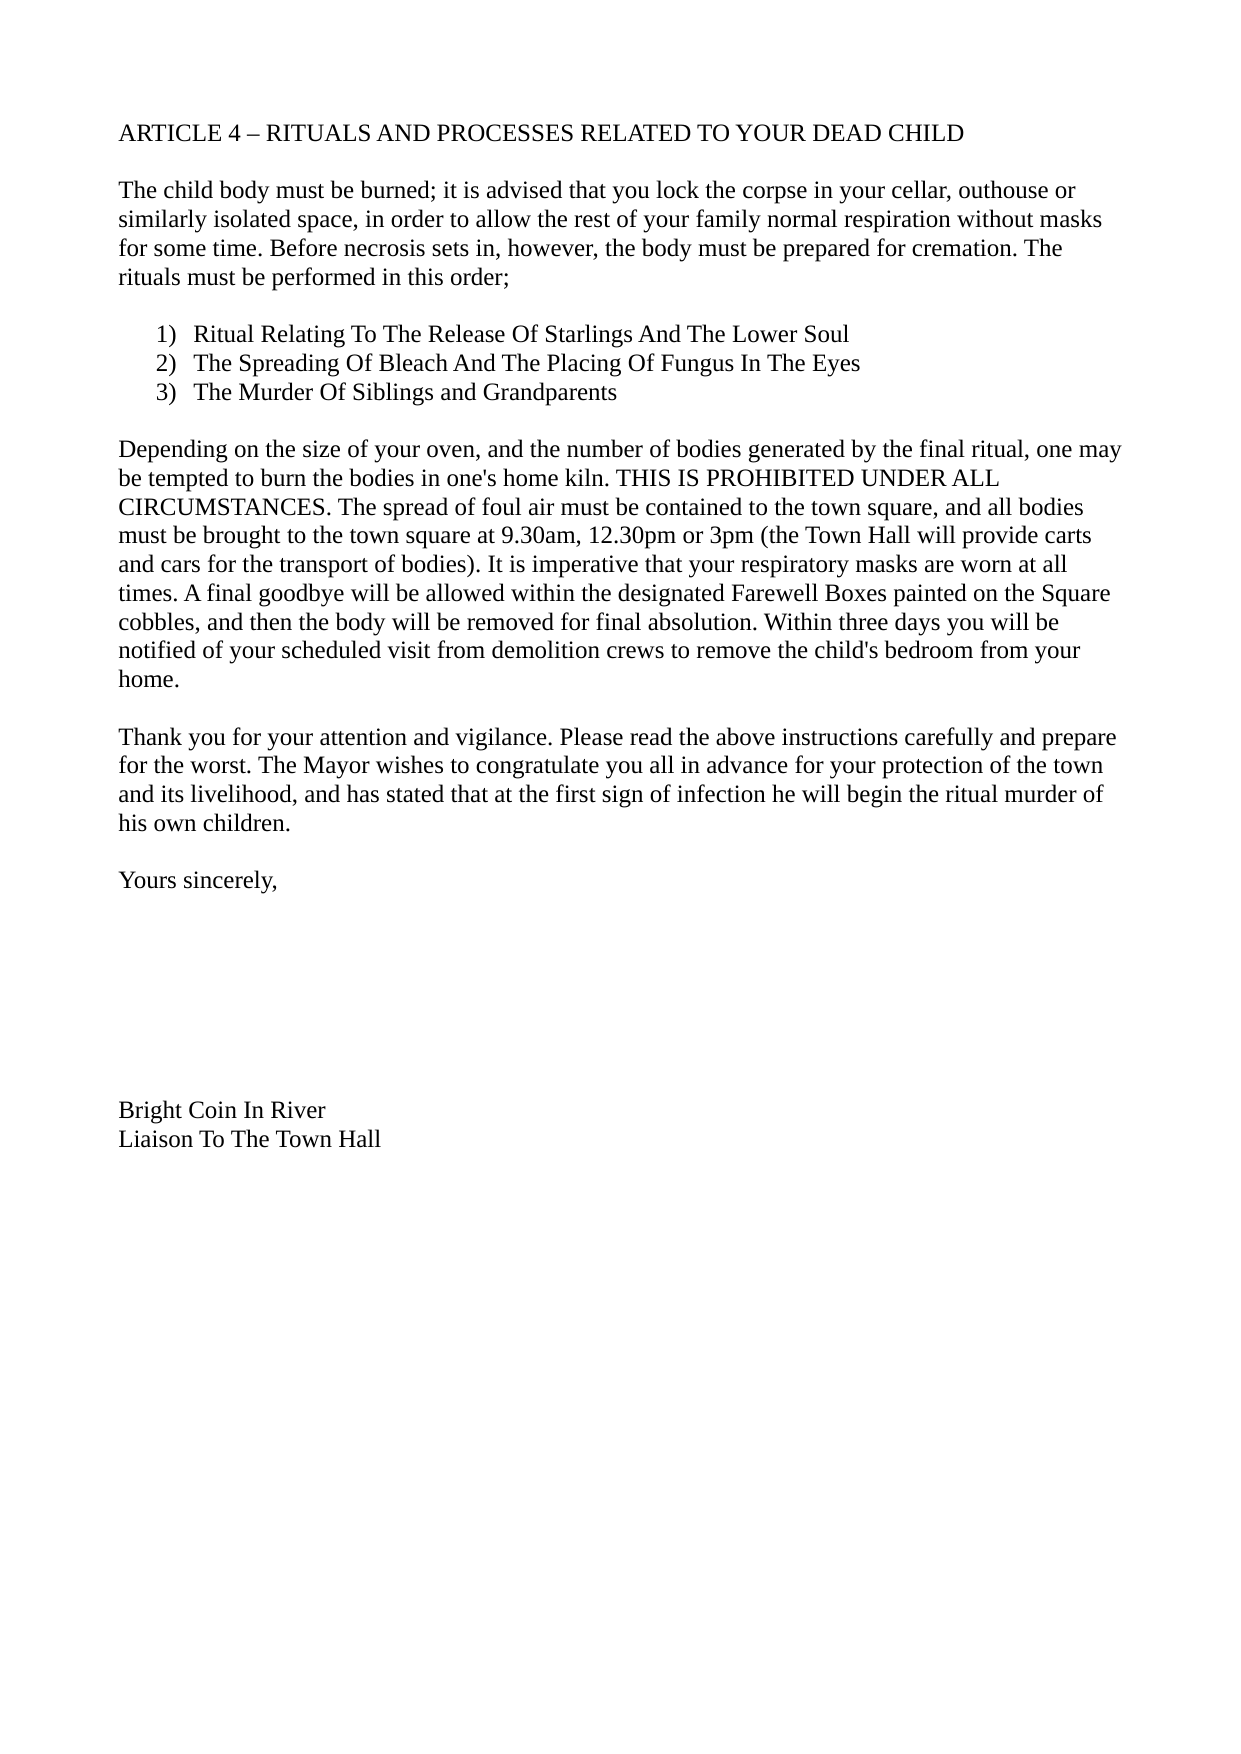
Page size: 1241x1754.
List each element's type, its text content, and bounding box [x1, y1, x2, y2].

list The Spreading Of Bleach And The Placing Of Fungus In The Eyes [156, 348, 1122, 377]
text ARTICLE 4 – RITUALS AND PROCESSES RELATED TO YOUR DEAD CHILD [118, 118, 1122, 147]
list The Murder Of Siblings and Grandparents [156, 377, 1122, 406]
list Ritual Relating To The Release Of Starlings And The Lower Soul [156, 319, 1122, 348]
text Thank you for your attention and vigilance. Please read the above instructions carefully and prepare for the worst. The Mayor wishes to congratulate you all in advance for your protection of the town and its livelihood, and has stated that at the first sign of infection he will begin the ritual murder of his own children. [118, 722, 1122, 837]
text Bright Coin In River [118, 1096, 1122, 1124]
text Yours sincerely, [118, 866, 1122, 894]
text Liaison To The Town Hall [118, 1124, 1122, 1153]
text The child body must be burned; it is advised that you lock the corpse in your cellar, outhouse or similarly isolated space, in order to allow the rest of your family normal respiration without masks for some time. Before necrosis sets in, however, the body must be prepared for cremation. The rituals must be performed in this order; [118, 176, 1122, 291]
text Depending on the size of your oven, and the number of bodies generated by the final ritual, one may be tempted to burn the bodies in one's home kiln. THIS IS PROHIBITED UNDER ALL CIRCUMSTANCES. The spread of foul air must be contained to the town square, and all bodies must be brought to the town square at 9.30am, 12.30pm or 3pm (the Town Hall will provide carts and cars for the transport of bodies). It is imperative that your respiratory masks are worn at all times. A final goodbye will be allowed within the designated Farewell Boxes painted on the Square cobbles, and then the body will be removed for final absolution. Within three days you will be notified of your scheduled visit from demolition crews to remove the child's bedroom from your home. [118, 434, 1122, 693]
